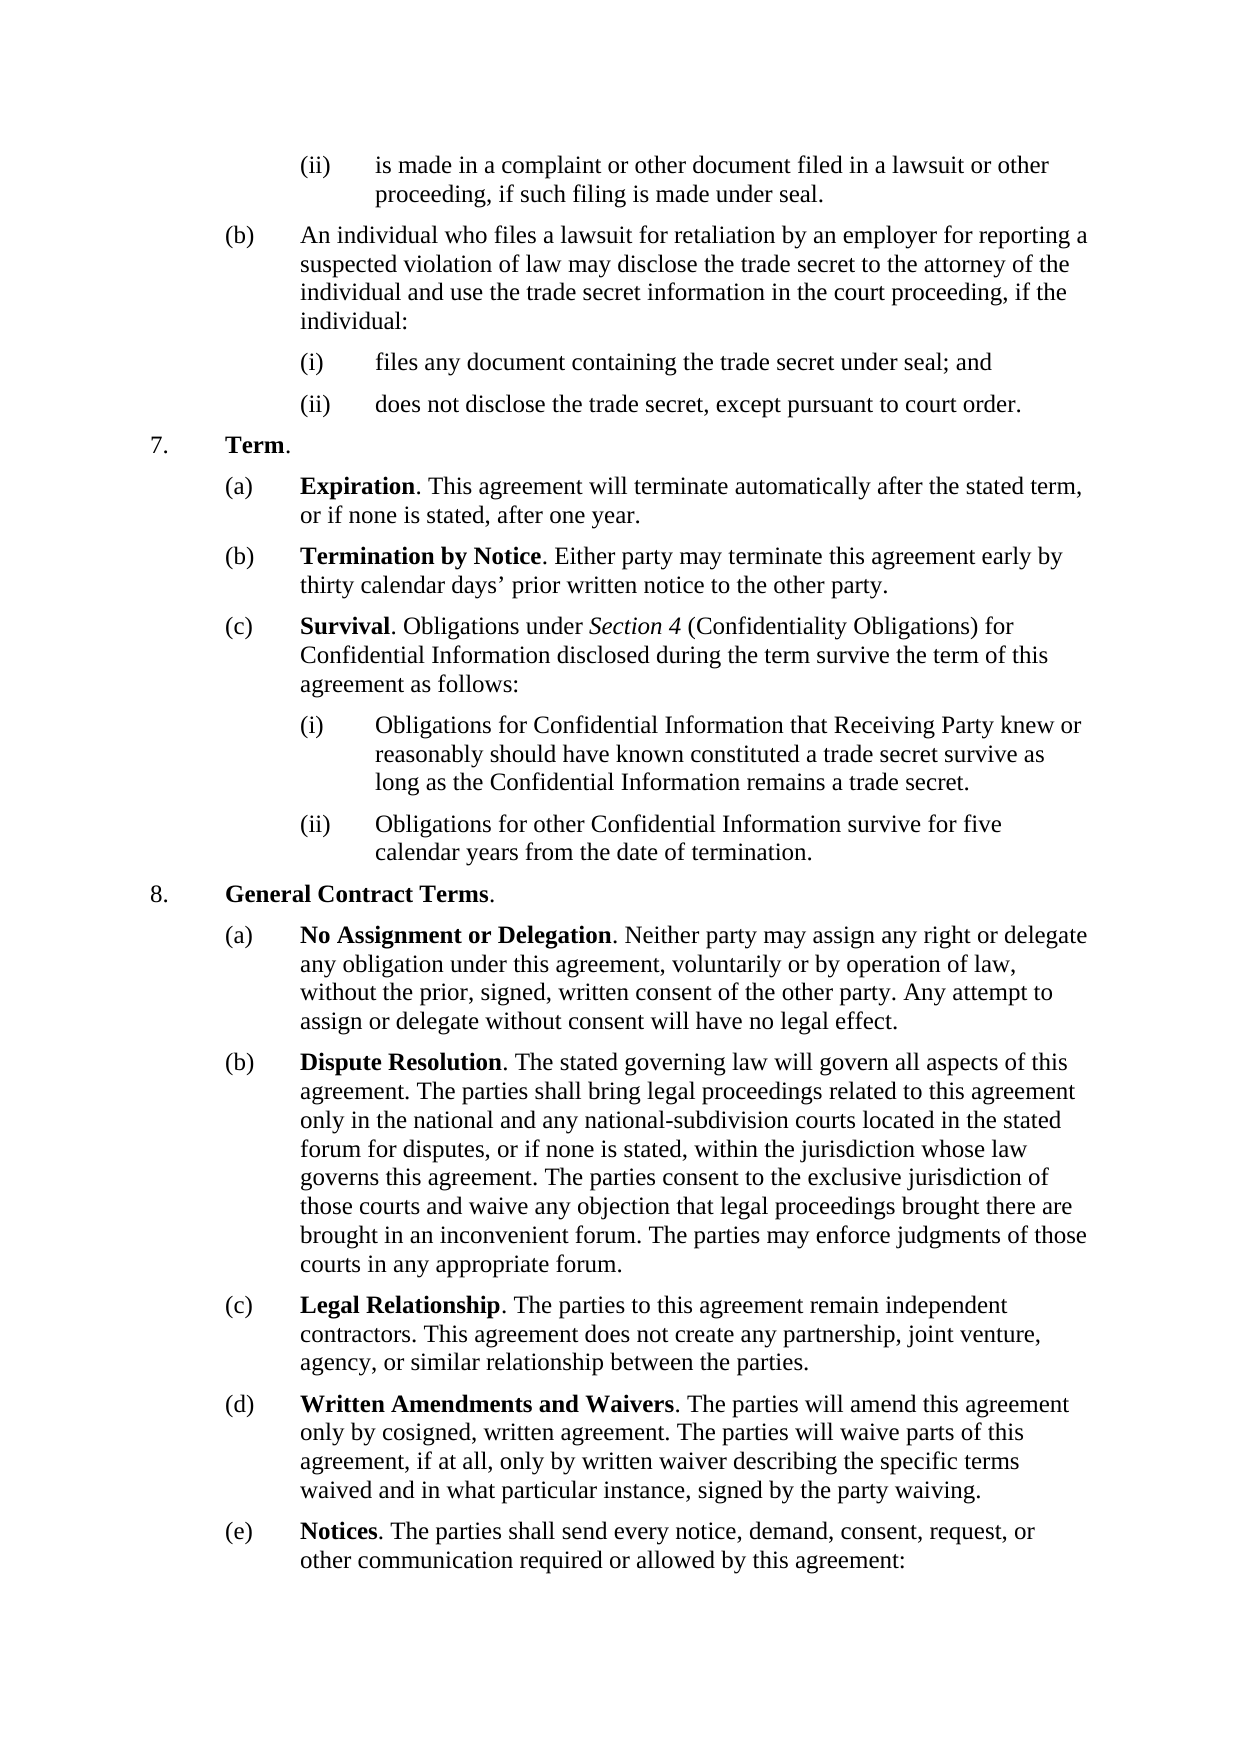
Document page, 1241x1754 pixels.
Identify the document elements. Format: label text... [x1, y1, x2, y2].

text (b) Termination by Notice. Either party may terminate this agreement early by thirty calendar days’ prior written notice to the other party. [225, 541, 1090, 599]
text (d) Written Amendments and Waivers. The parties will amend this agreement only by cosigned, written agreement. The parties will waive parts of this agreement, if at all, only by written waiver describing the specific terms waived and in what particular instance, signed by the party waiving. [225, 1389, 1090, 1504]
text (a) No Assignment or Delegation. Neither party may assign any right or delegate any obligation under this agreement, voluntarily or by operation of law, without the prior, signed, written consent of the other party. Any attempt to assign or delegate without consent will have no legal effect. [225, 920, 1090, 1035]
text (ii) is made in a complaint or other document filed in a lawsuit or other proceeding, if such filing is made under seal. [300, 150, 1090, 207]
text (b) Dispute Resolution. The stated governing law will govern all aspects of this agreement. The parties shall bring legal proceedings related to this agreement only in the national and any national-subdivision courts located in the stated forum for disputes, or if none is stated, within the jurisdiction whose law governs this agreement. The parties consent to the exclusive jurisdiction of those courts and waive any objection that legal proceedings brought there are brought in an inconvenient forum. The parties may enforce judgments of those courts in any appropriate forum. [225, 1047, 1090, 1277]
text (i) Obligations for Confidential Information that Receiving Party knew or reasonably should have known constituted a trade secret survive as long as the Confidential Information remains a trade secret. [300, 710, 1090, 796]
text 8. General Contract Terms. [150, 879, 1090, 907]
text (i) files any document containing the trade secret under seal; and [300, 347, 1090, 376]
text 7. Term. [150, 430, 1090, 459]
text (ii) Obligations for other Confidential Information survive for five calendar years from the date of termination. [300, 809, 1090, 866]
text (c) Legal Relationship. The parties to this agreement remain independent contractors. This agreement does not create any partnership, joint venture, agency, or similar relationship between the parties. [225, 1290, 1090, 1376]
text (e) Notices. The parties shall send every notice, demand, consent, request, or other communication required or allowed by this agreement: [225, 1516, 1090, 1574]
text (b) An individual who files a lawsuit for retaliation by an employer for reporting a suspected violation of law may disclose the trade secret to the attorney of the individual and use the trade secret information in the court proceeding, if the individual: [225, 220, 1090, 335]
text (a) Expiration. This agreement will terminate automatically after the stated term, or if none is stated, after one year. [225, 471, 1090, 529]
text (ii) does not disclose the trade secret, except pursuant to court order. [300, 389, 1090, 417]
text (c) Survival. Obligations under Section 4 (Confidentiality Obligations) for Confidential Information disclosed during the term survive the term of this agreement as follows: [225, 611, 1090, 697]
